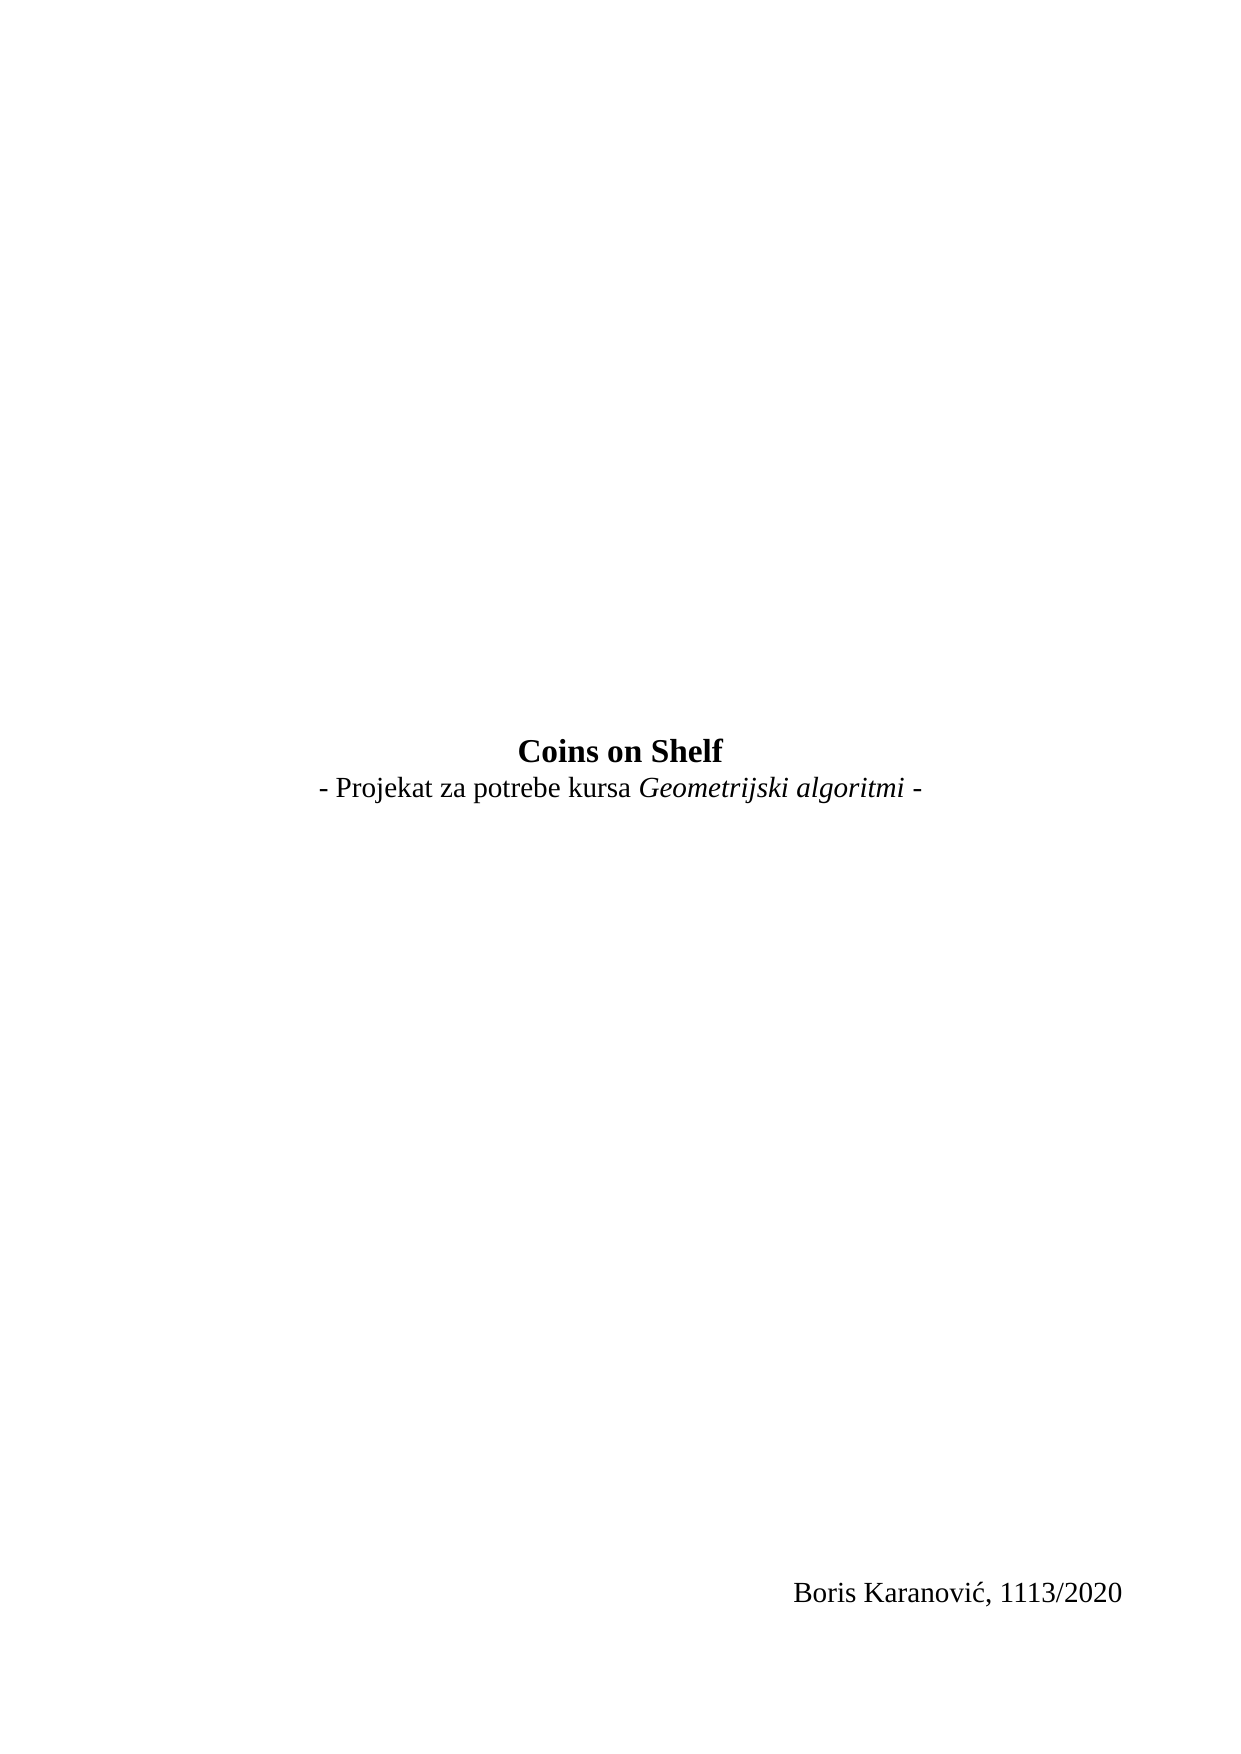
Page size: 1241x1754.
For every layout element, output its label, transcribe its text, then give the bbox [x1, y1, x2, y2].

text - Projekat za potrebe kursa Geometrijski algoritmi - [118, 770, 1122, 803]
text Coins on Shelf [118, 731, 1122, 770]
text Boris Karanović, 1113/2020 [118, 1575, 1122, 1608]
